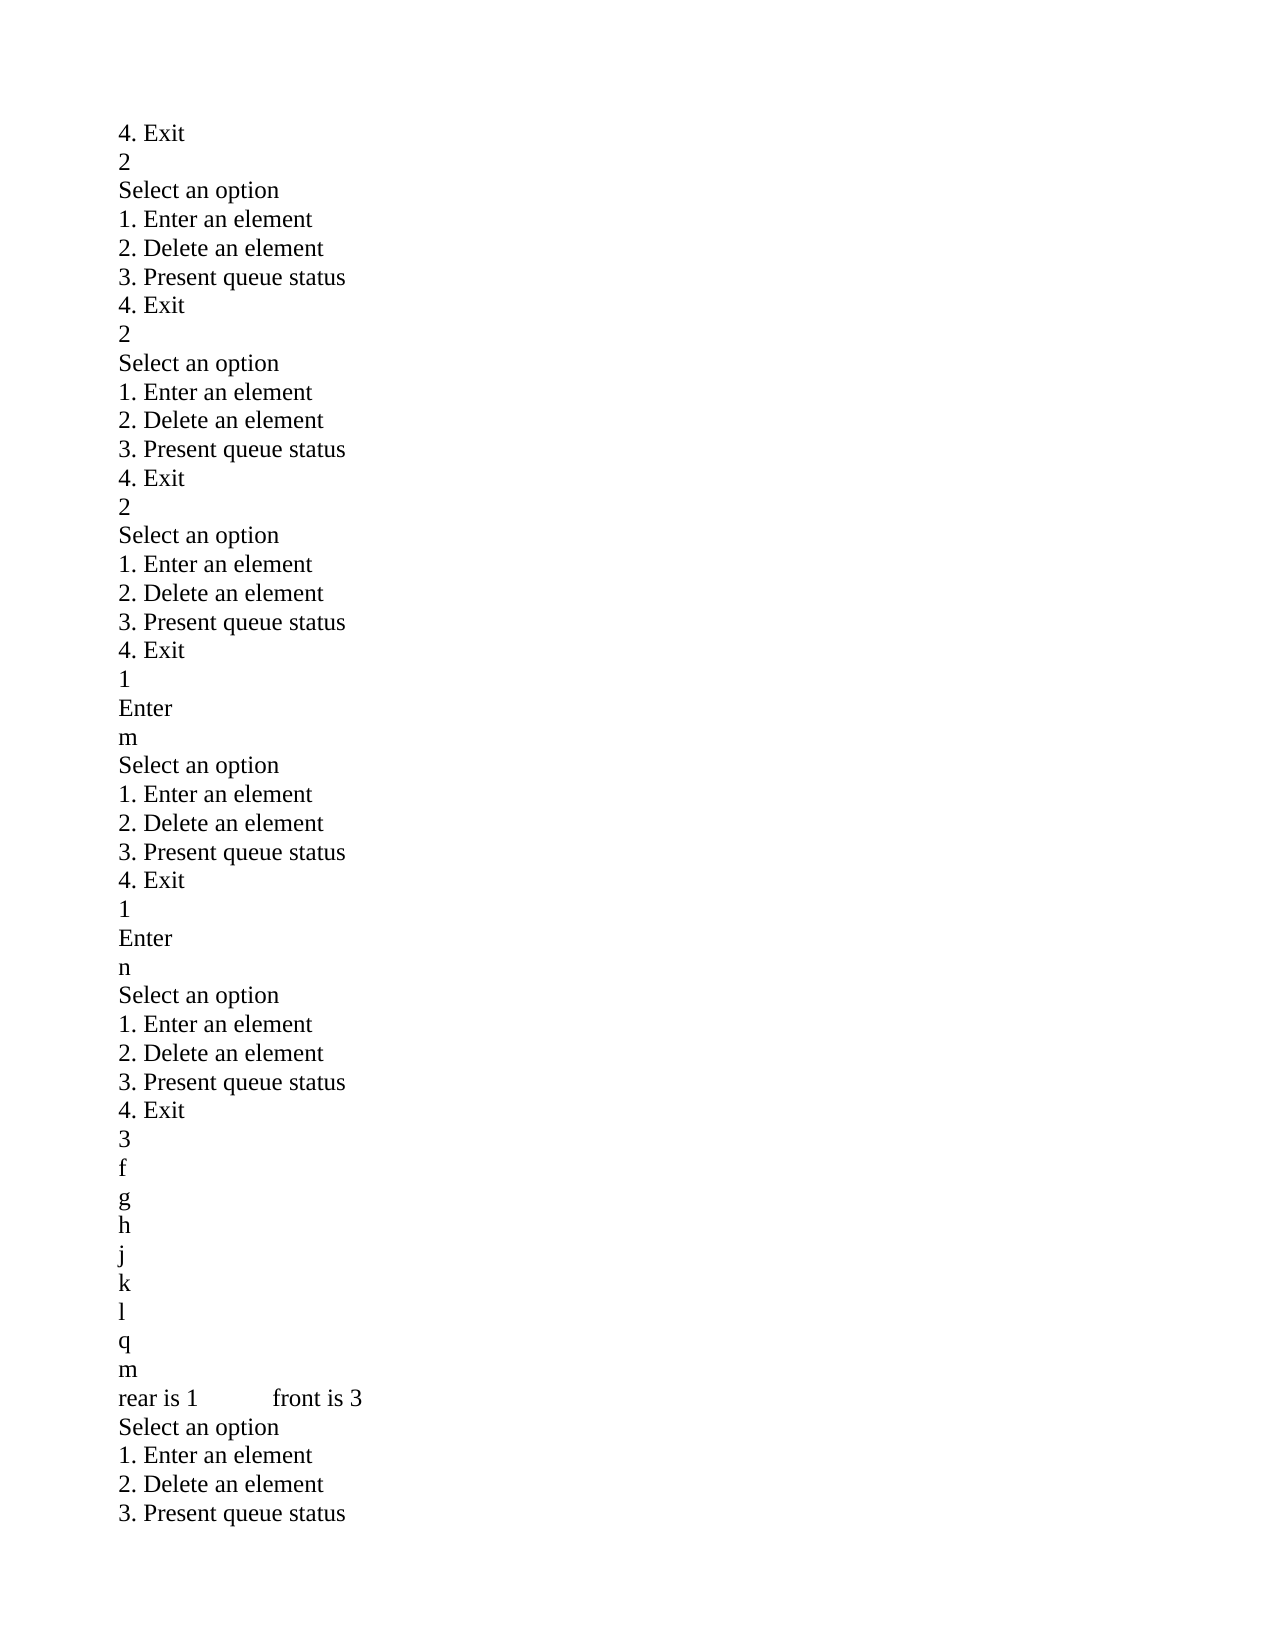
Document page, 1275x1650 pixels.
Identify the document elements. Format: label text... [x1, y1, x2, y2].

text Select an option [118, 1412, 1157, 1441]
text 2. Delete an element [118, 578, 1157, 607]
text Select an option [118, 176, 1157, 204]
text 1 [118, 664, 1157, 693]
text 2. Delete an element [118, 1038, 1157, 1067]
text 2 [118, 147, 1157, 176]
text 1. Enter an element [118, 779, 1157, 808]
text 1. Enter an element [118, 1441, 1157, 1469]
text 2. Delete an element [118, 233, 1157, 262]
text 4. Exit [118, 866, 1157, 894]
text Enter [118, 693, 1157, 722]
text 1. Enter an element [118, 549, 1157, 578]
text j [118, 1239, 1157, 1268]
text 1. Enter an element [118, 204, 1157, 233]
text 2 [118, 492, 1157, 521]
text m [118, 1354, 1157, 1383]
text 2. Delete an element [118, 406, 1157, 434]
text m [118, 722, 1157, 751]
text g [118, 1182, 1157, 1211]
text h [118, 1211, 1157, 1239]
text 3. Present queue status [118, 1498, 1157, 1527]
text k [118, 1268, 1157, 1297]
text f [118, 1153, 1157, 1182]
text rear is 1 front is 3 [118, 1383, 1157, 1412]
text 3. Present queue status [118, 837, 1157, 866]
text Select an option [118, 521, 1157, 549]
text 2 [118, 319, 1157, 348]
text l [118, 1297, 1157, 1326]
text 4. Exit [118, 636, 1157, 664]
text 4. Exit [118, 291, 1157, 319]
text 1. Enter an element [118, 1009, 1157, 1038]
text 2. Delete an element [118, 1469, 1157, 1498]
text 4. Exit [118, 118, 1157, 147]
text 3. Present queue status [118, 434, 1157, 463]
text 3 [118, 1124, 1157, 1153]
text 3. Present queue status [118, 1067, 1157, 1096]
text 3. Present queue status [118, 607, 1157, 636]
text Select an option [118, 981, 1157, 1009]
text q [118, 1326, 1157, 1354]
text n [118, 952, 1157, 981]
text 1. Enter an element [118, 377, 1157, 406]
text 2. Delete an element [118, 808, 1157, 837]
text Enter [118, 923, 1157, 952]
text 4. Exit [118, 1096, 1157, 1124]
text 3. Present queue status [118, 262, 1157, 291]
text Select an option [118, 348, 1157, 377]
text 4. Exit [118, 463, 1157, 492]
text 1 [118, 894, 1157, 923]
text Select an option [118, 751, 1157, 779]
